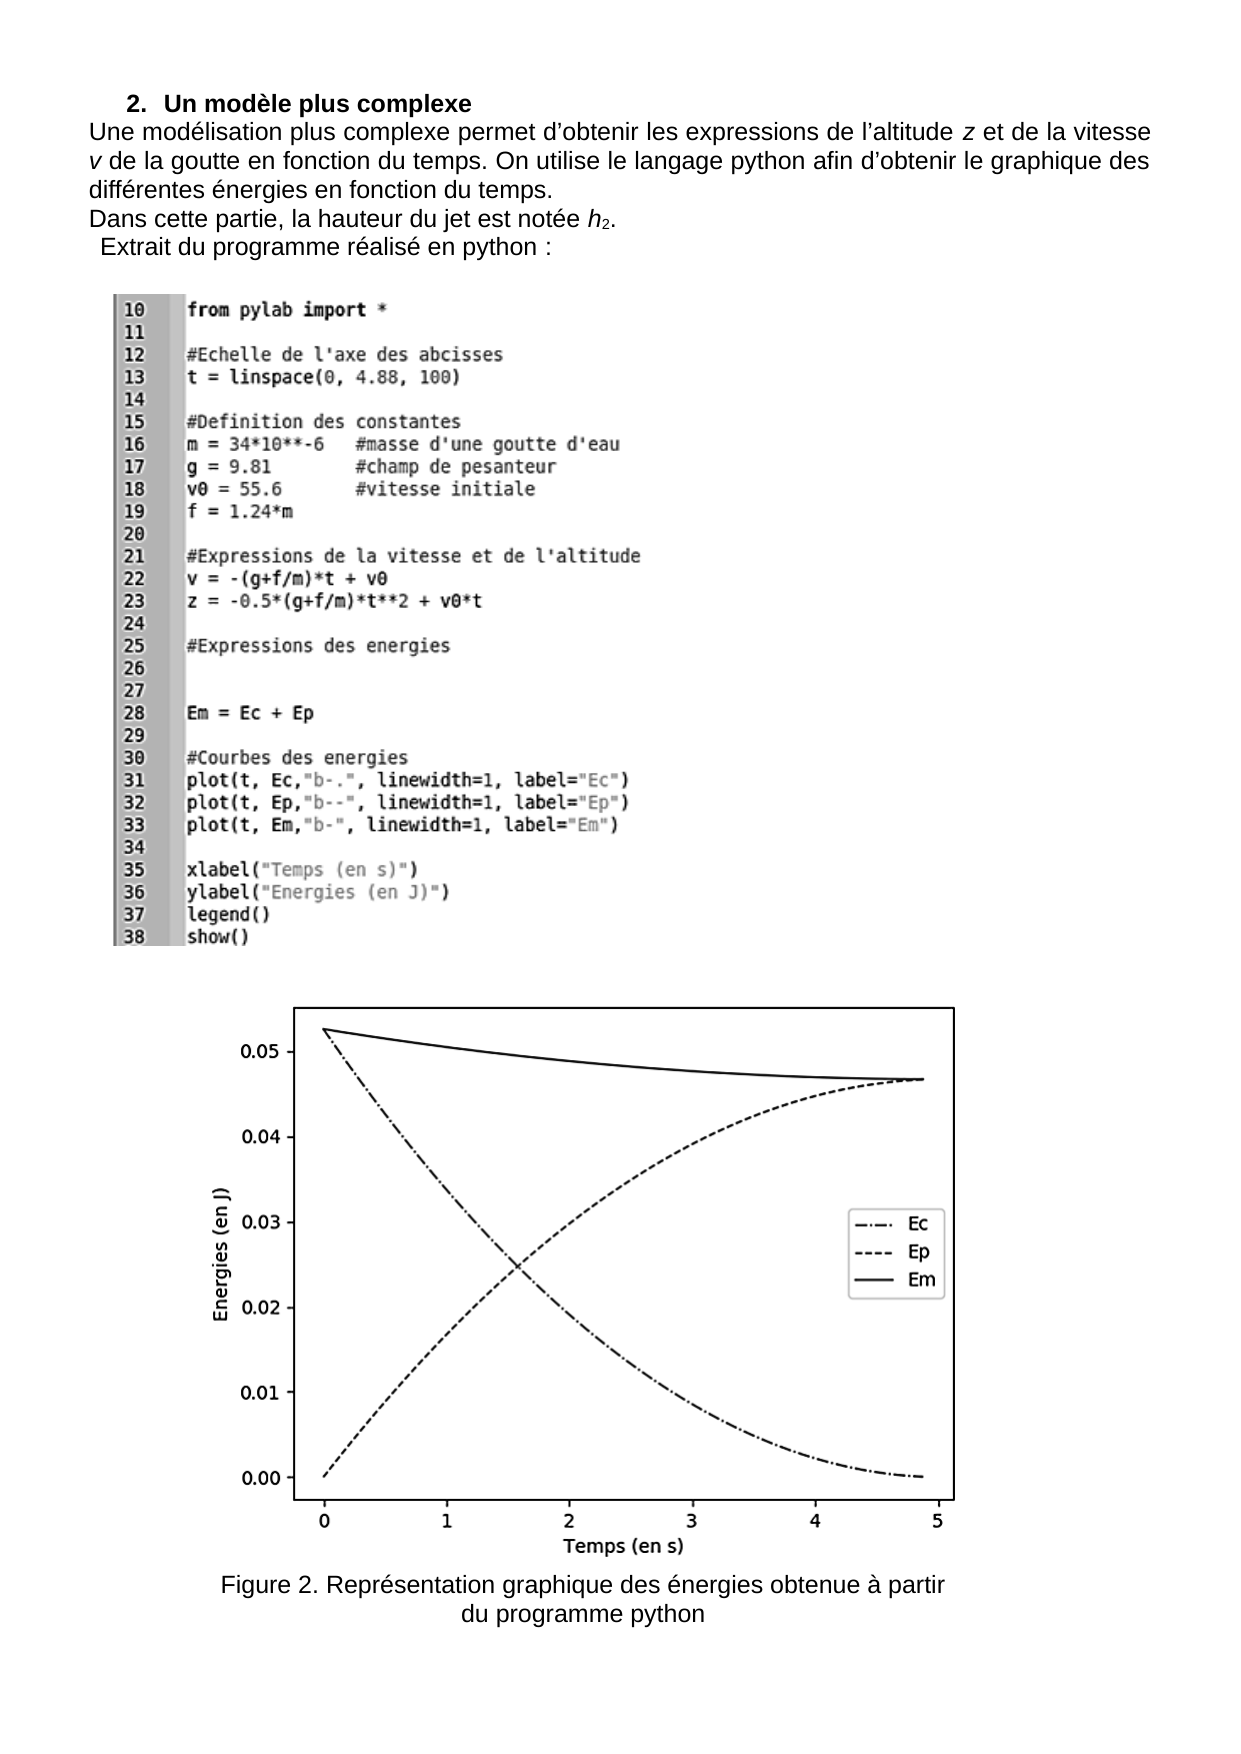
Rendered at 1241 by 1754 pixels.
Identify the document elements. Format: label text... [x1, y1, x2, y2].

table_cell [89, 295, 112, 946]
table_cell [656, 295, 679, 946]
table_header [978, 980, 1077, 1570]
text Dans cette partie, la hauteur du jet est notée h2. [89, 204, 1152, 232]
table_header Extrait du programme réalisé en python : [89, 233, 679, 295]
table_cell Figure 2. Représentation graphique des énergies obtenue à partir du programme python [89, 1570, 1077, 1628]
text Une modélisation plus complexe permet d’obtenir les expressions de l’altitude z et de la vitesse v de la goutte en fonction du temps. On utilise le langage python afin d’obtenir le graphique des différentes énergies en fonction du temps. [89, 117, 1152, 204]
table_header [89, 980, 187, 1570]
list Un modèle plus complexe [126, 89, 1152, 117]
